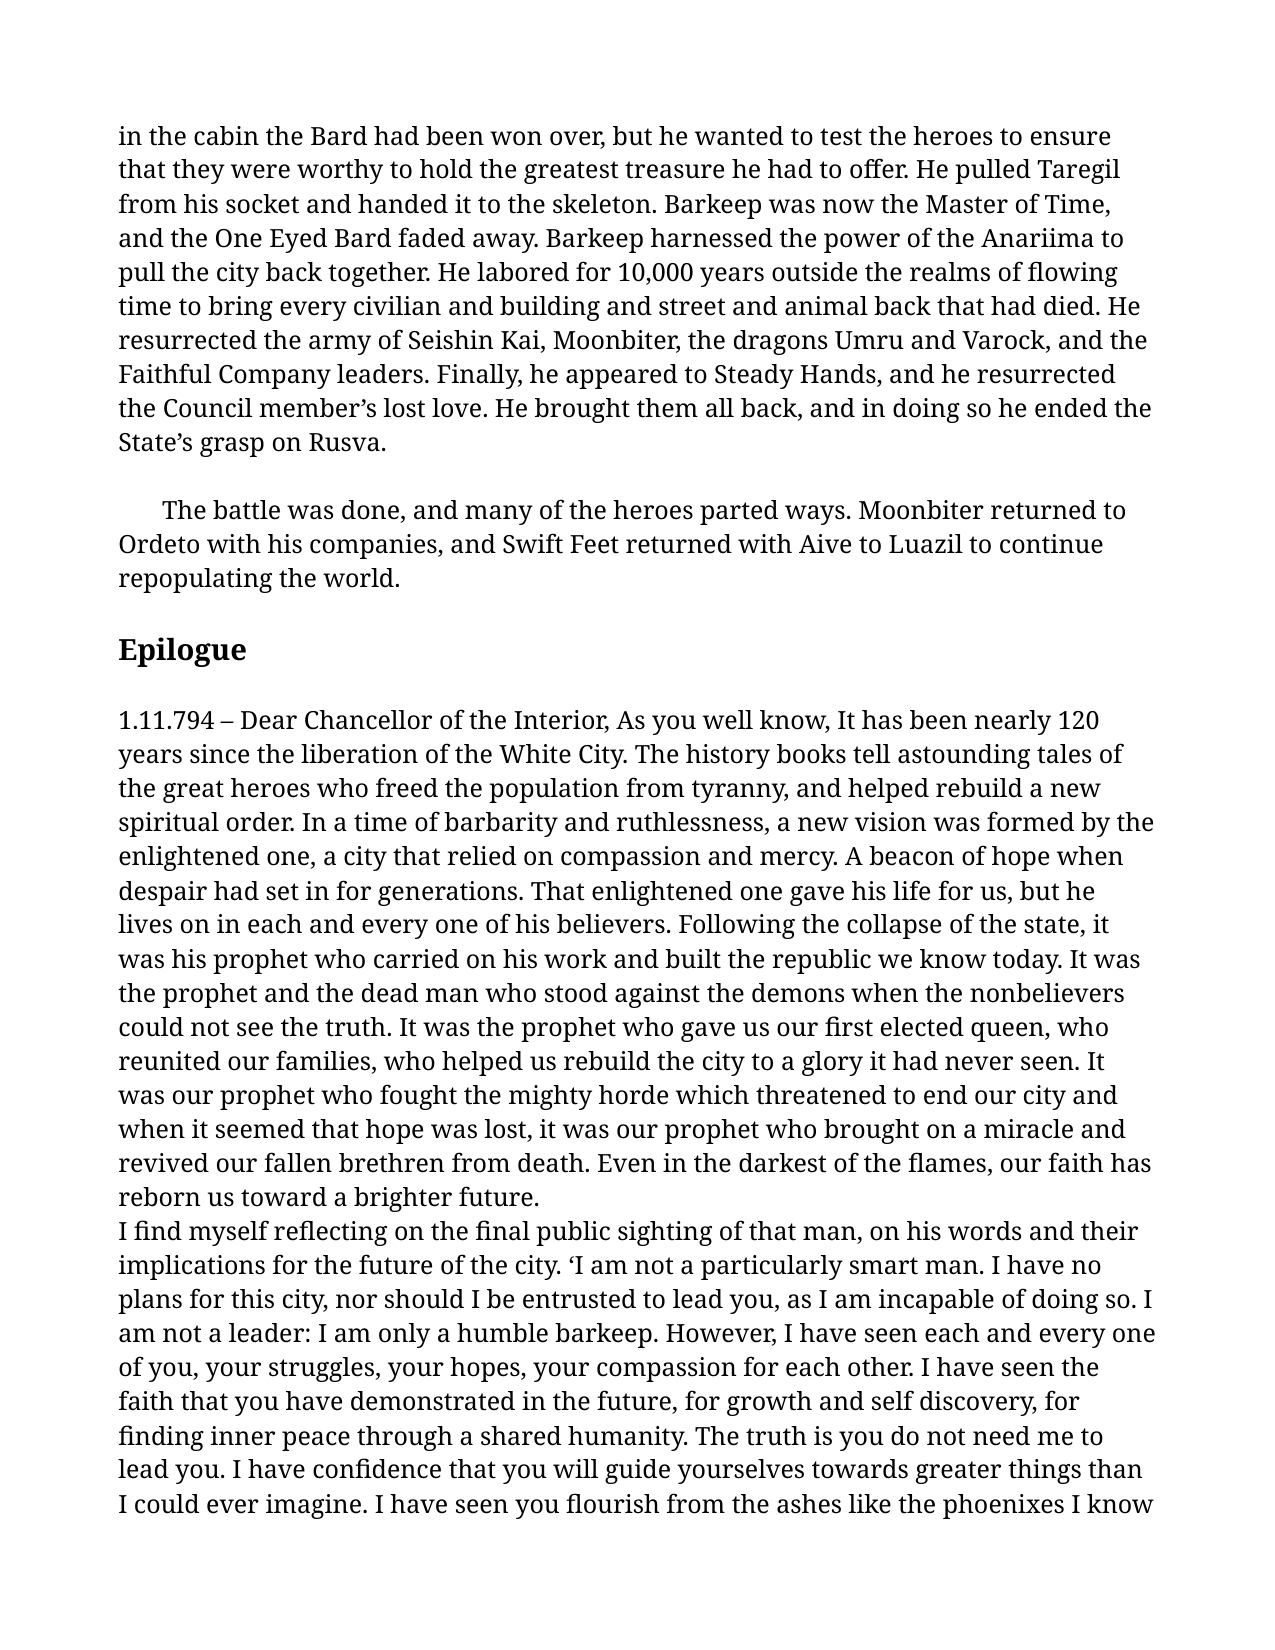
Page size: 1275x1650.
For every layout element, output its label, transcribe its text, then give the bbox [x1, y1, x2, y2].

text in the cabin the Bard had been won over, but he wanted to test the heroes to ensure that they were worthy to hold the greatest treasure he had to offer. He pulled Taregil from his socket and handed it to the skeleton. Barkeep was now the Master of Time, and the One Eyed Bard faded away. Barkeep harnessed the power of the Anariima to pull the city back together. He labored for 10,000 years outside the realms of flowing time to bring every civilian and building and street and animal back that had died. He resurrected the army of Seishin Kai, Moonbiter, the dragons Umru and Varock, and the Faithful Company leaders. Finally, he appeared to Steady Hands, and he resurrected the Council member’s lost love. He brought them all back, and in doing so he ended the State’s grasp on Rusva. [118, 118, 1157, 459]
text 1.11.794 – Dear Chancellor of the Interior, As you well know, It has been nearly 120 years since the liberation of the White City. The history books tell astounding tales of the great heroes who freed the population from tyranny, and helped rebuild a new spiritual order. In a time of barbarity and ruthlessness, a new vision was formed by the enlightened one, a city that relied on compassion and mercy. A beacon of hope when despair had set in for generations. That enlightened one gave his life for us, but he lives on in each and every one of his believers. Following the collapse of the state, it was his prophet who carried on his work and built the republic we know today. It was the prophet and the dead man who stood against the demons when the nonbelievers could not see the truth. It was the prophet who gave us our first elected queen, who reunited our families, who helped us rebuild the city to a glory it had never seen. It was our prophet who fought the mighty horde which threatened to end our city and when it seemed that hope was lost, it was our prophet who brought on a miracle and revived our fallen brethren from death. Even in the darkest of the flames, our faith has reborn us toward a brighter future. [118, 703, 1157, 1214]
text Epilogue [118, 629, 1157, 669]
text I find myself reflecting on the final public sighting of that man, on his words and their implications for the future of the city. ‘I am not a particularly smart man. I have no plans for this city, nor should I be entrusted to lead you, as I am incapable of doing so. I am not a leader: I am only a humble barkeep. However, I have seen each and every one of you, your struggles, your hopes, your compassion for each other. I have seen the faith that you have demonstrated in the future, for growth and self discovery, for finding inner peace through a shared humanity. The truth is you do not need me to lead you. I have confidence that you will guide yourselves towards greater things than I could ever imagine. I have seen you flourish from the ashes like the phoenixes I know [118, 1214, 1157, 1520]
text The battle was done, and many of the heroes parted ways. Moonbiter returned to Ordeto with his companies, and Swift Feet returned with Aive to Luazil to continue repopulating the world. [118, 493, 1157, 595]
